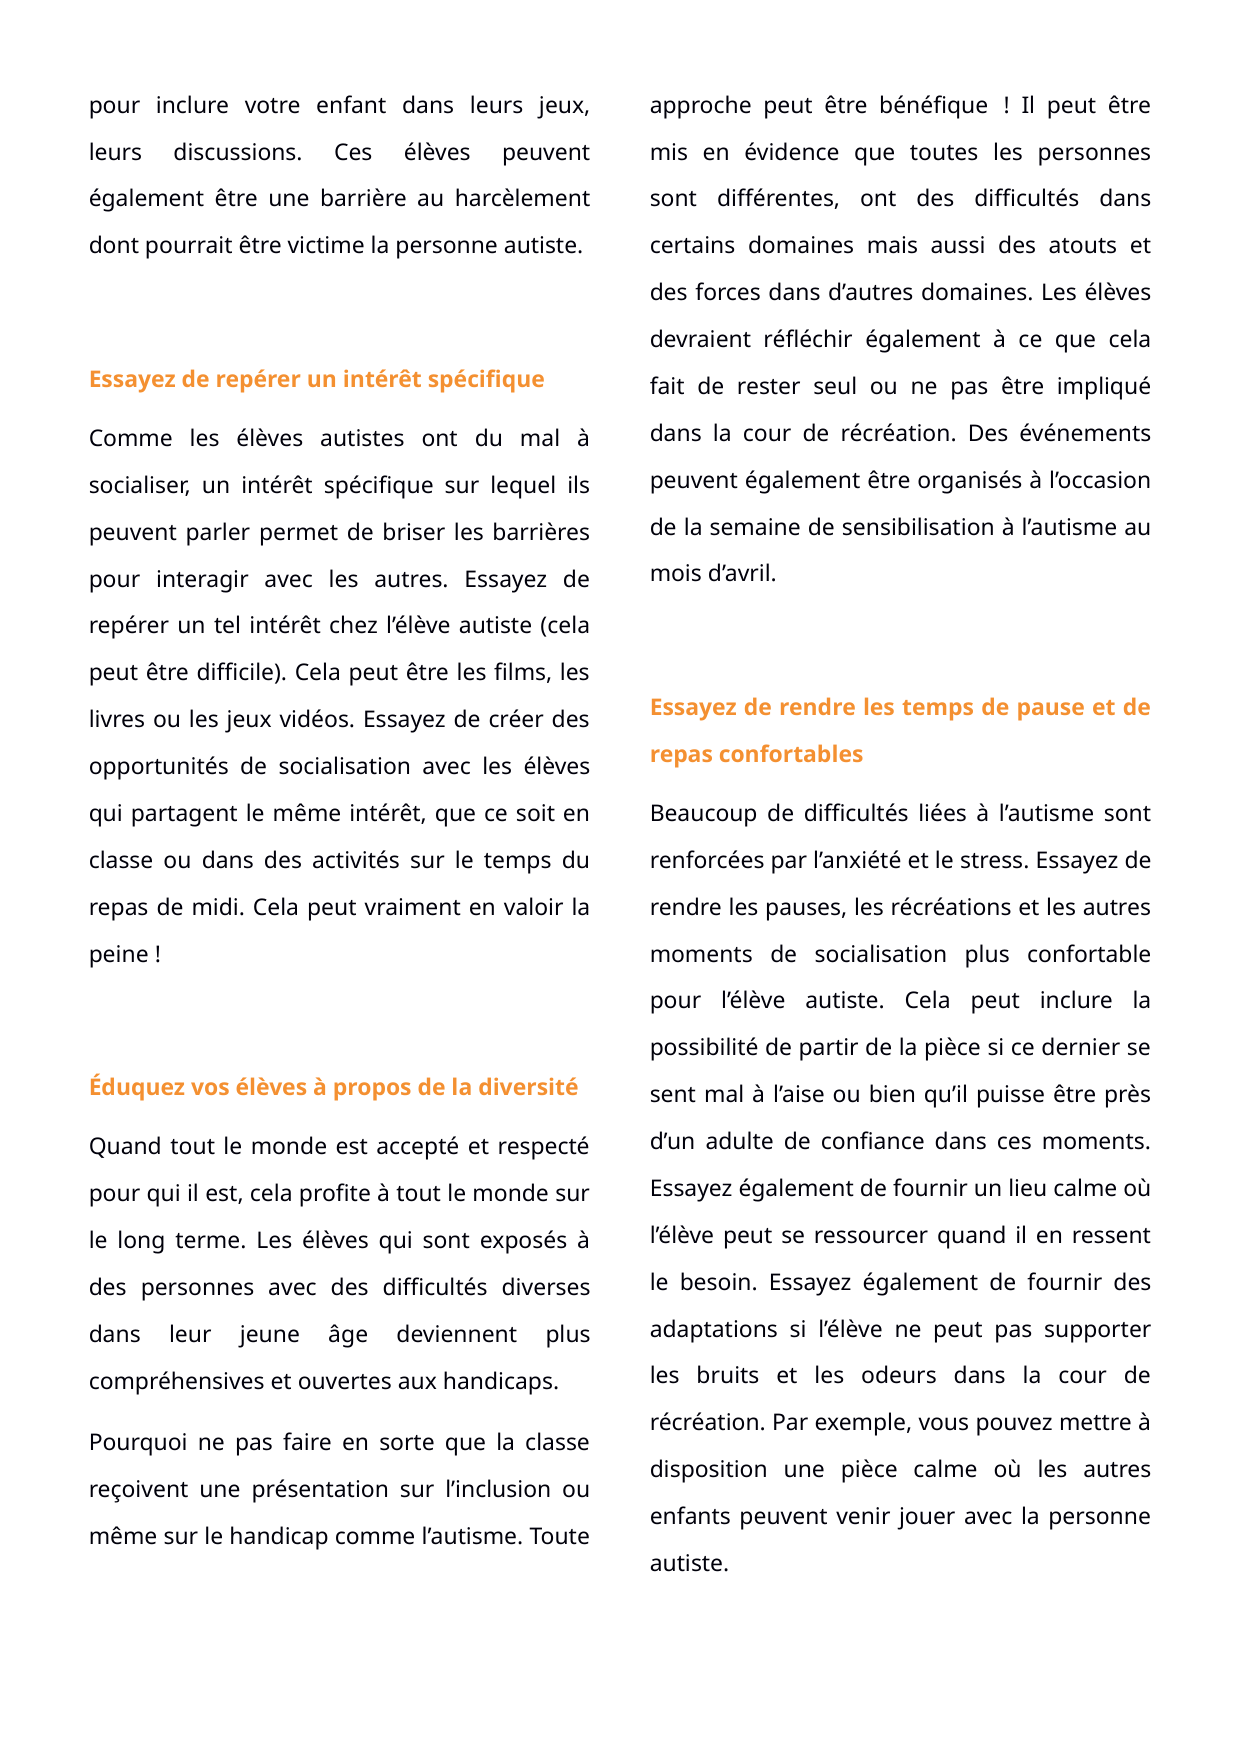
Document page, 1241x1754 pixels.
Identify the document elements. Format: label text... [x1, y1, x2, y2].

text Beaucoup de difficultés liées à l’autisme sont renforcées par l’anxiété et le stress. Essayez de rendre les pauses, les récréations et les autres moments de socialisation plus confortable pour l’élève autiste. Cela peut inclure la possibilité de partir de la pièce si ce dernier se sent mal à l’aise ou bien qu’il puisse être près d’un adulte de confiance dans ces moments. Essayez également de fournir un lieu calme où l’élève peut se ressourcer quand il en ressent le besoin. Essayez également de fournir des adaptations si l’élève ne peut pas supporter les bruits et les odeurs dans la cour de récréation. Par exemple, vous pouvez mettre à disposition une pièce calme où les autres enfants peuvent venir jouer avec la personne autiste. [649, 797, 1152, 1578]
subtitle Éduquez vos élèves à propos de la diversité [88, 1071, 591, 1102]
subtitle Essayez de rendre les temps de pause et de repas confortables [649, 691, 1152, 769]
text pour inclure votre enfant dans leurs jeux, leurs discussions. Ces élèves peuvent également être une barrière au harcèlement dont pourrait être victime la personne autiste. [88, 88, 591, 260]
text Pourquoi ne pas faire en sorte que la classe reçoivent une présentation sur l’inclusion ou même sur le handicap comme l’autisme. Toute [88, 1426, 591, 1551]
subtitle Essayez de repérer un intérêt spécifique [88, 362, 591, 394]
text approche peut être bénéfique ! Il peut être mis en évidence que toutes les personnes sont différentes, ont des difficultés dans certains domaines mais aussi des atouts et des forces dans d’autres domaines. Les élèves devraient réfléchir également à ce que cela fait de rester seul ou ne pas être impliqué dans la cour de récréation. Des événements peuvent également être organisés à l’occasion de la semaine de sensibilisation à l’autisme au mois d’avril. [649, 88, 1152, 588]
text Quand tout le monde est accepté et respecté pour qui il est, cela profite à tout le monde sur le long terme. Les élèves qui sont exposés à des personnes avec des difficultés diverses dans leur jeune âge deviennent plus compréhensives et ouvertes aux handicaps. [88, 1130, 591, 1396]
text Comme les élèves autistes ont du mal à socialiser, un intérêt spécifique sur lequel ils peuvent parler permet de briser les barrières pour interagir avec les autres. Essayez de repérer un tel intérêt chez l’élève autiste (cela peut être difficile). Cela peut être les films, les livres ou les jeux vidéos. Essayez de créer des opportunités de socialisation avec les élèves qui partagent le même intérêt, que ce soit en classe ou dans des activités sur le temps du repas de midi. Cela peut vraiment en valoir la peine ! [88, 422, 591, 969]
